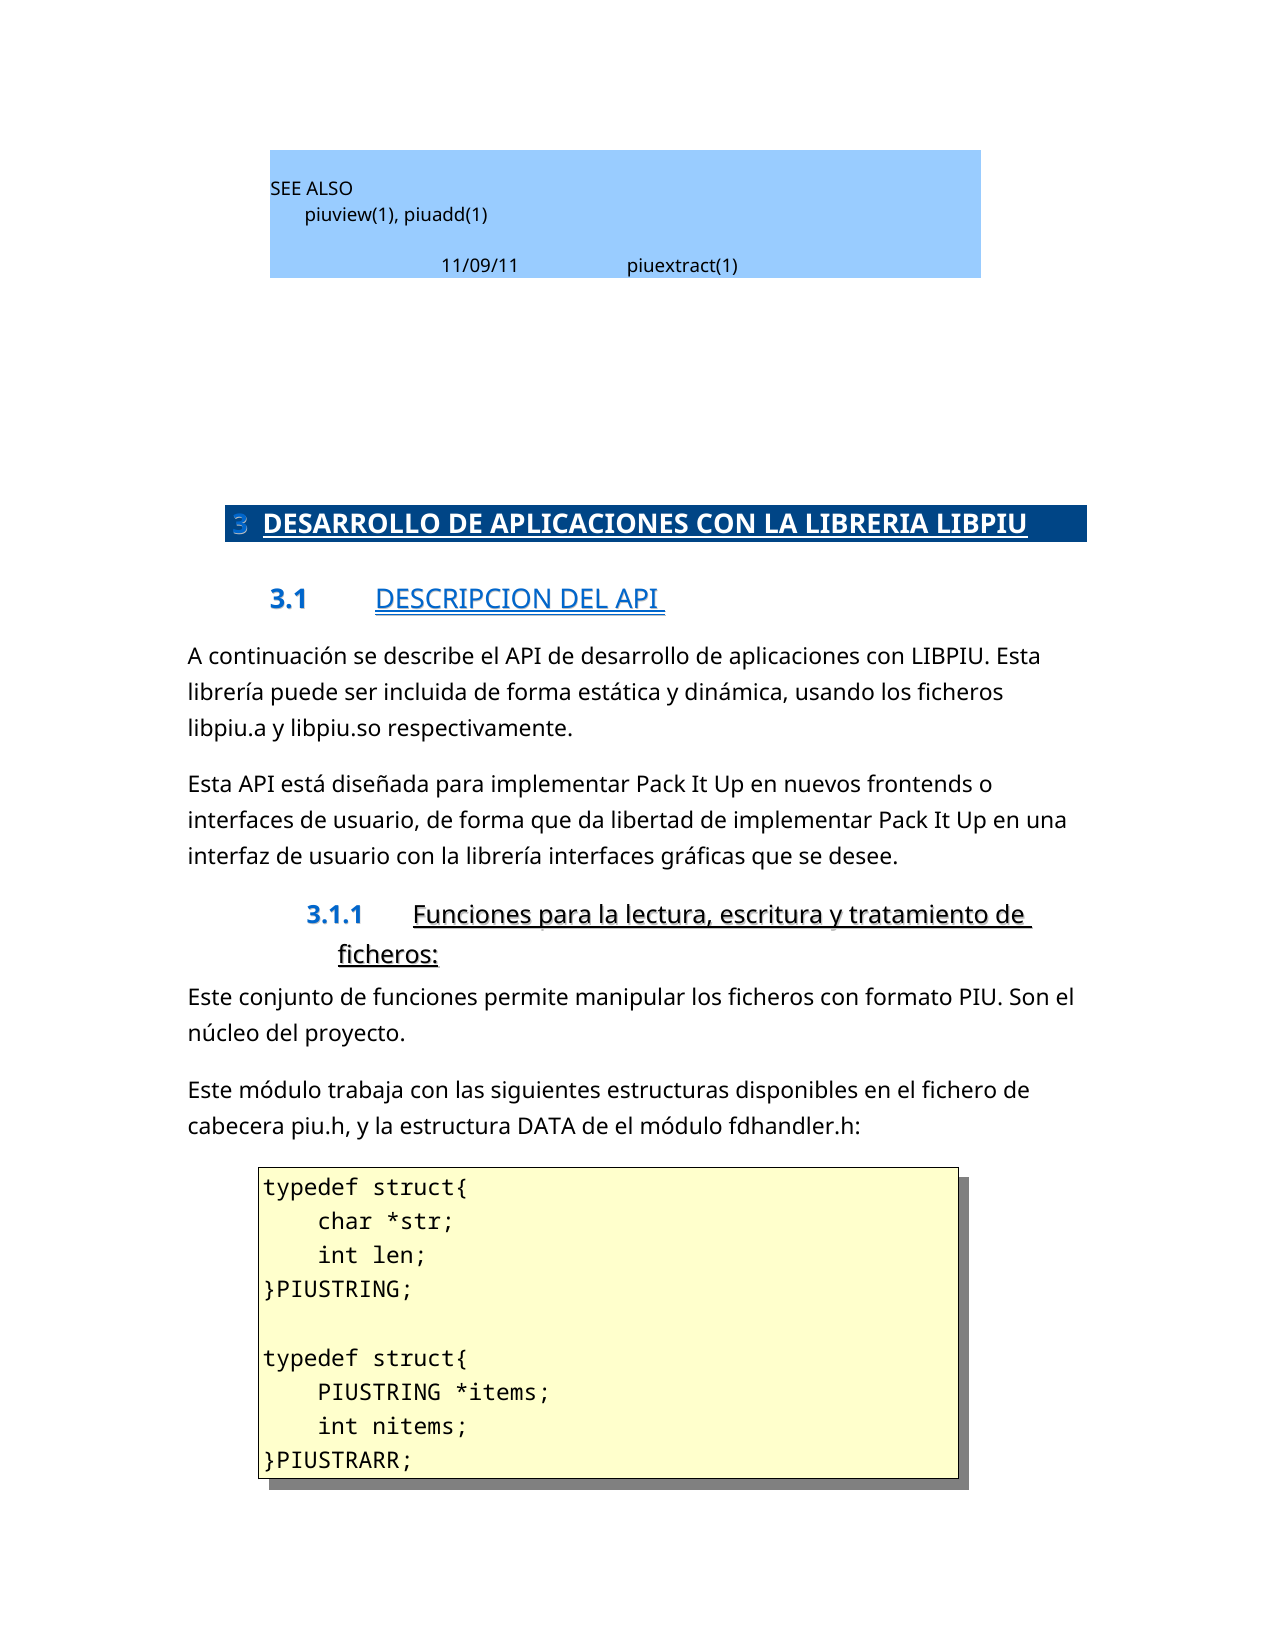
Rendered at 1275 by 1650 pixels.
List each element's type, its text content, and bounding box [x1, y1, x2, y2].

text Este módulo trabaja con las siguientes estructuras disponibles en el fichero de cabecera piu.h, y la estructura DATA de el módulo fdhandler.h: [187, 1074, 1087, 1141]
text PIUSTRING *items; [259, 1372, 958, 1406]
list DESCRIPCION DEL API [262, 580, 1087, 617]
text 11/09/11 piuextract(1) [270, 252, 981, 278]
text piuview(1), piuadd(1) [270, 201, 981, 227]
text typedef struct{ [259, 1168, 958, 1201]
text int nitems; [259, 1406, 958, 1440]
text }PIUSTRING; [259, 1269, 958, 1303]
text int len; [259, 1235, 958, 1269]
text }PIUSTRARR; [259, 1440, 958, 1478]
text Este conjunto de funciones permite manipular los ficheros con formato PIU. Son el núcleo del proyecto. [187, 981, 1087, 1048]
list DESARROLLO DE APLICACIONES CON LA LIBRERIA LIBPIU [225, 505, 1087, 542]
text Esta API está diseñada para implementar Pack It Up en nuevos frontends o interfaces de usuario, de forma que da libertad de implementar Pack It Up en una interfaz de usuario con la librería interfaces gráficas que se desee. [187, 768, 1087, 872]
text char *str; [259, 1201, 958, 1235]
text SEE ALSO [270, 176, 981, 201]
list Funciones para la lectura, escritura y tratamiento de ficheros: [300, 897, 1087, 970]
text A continuación se describe el API de desarrollo de aplicaciones con LIBPIU. Esta librería puede ser incluida de forma estática y dinámica, usando los ficheros libpiu.a y libpiu.so respectivamente. [187, 640, 1087, 743]
text typedef struct{ [259, 1338, 958, 1372]
